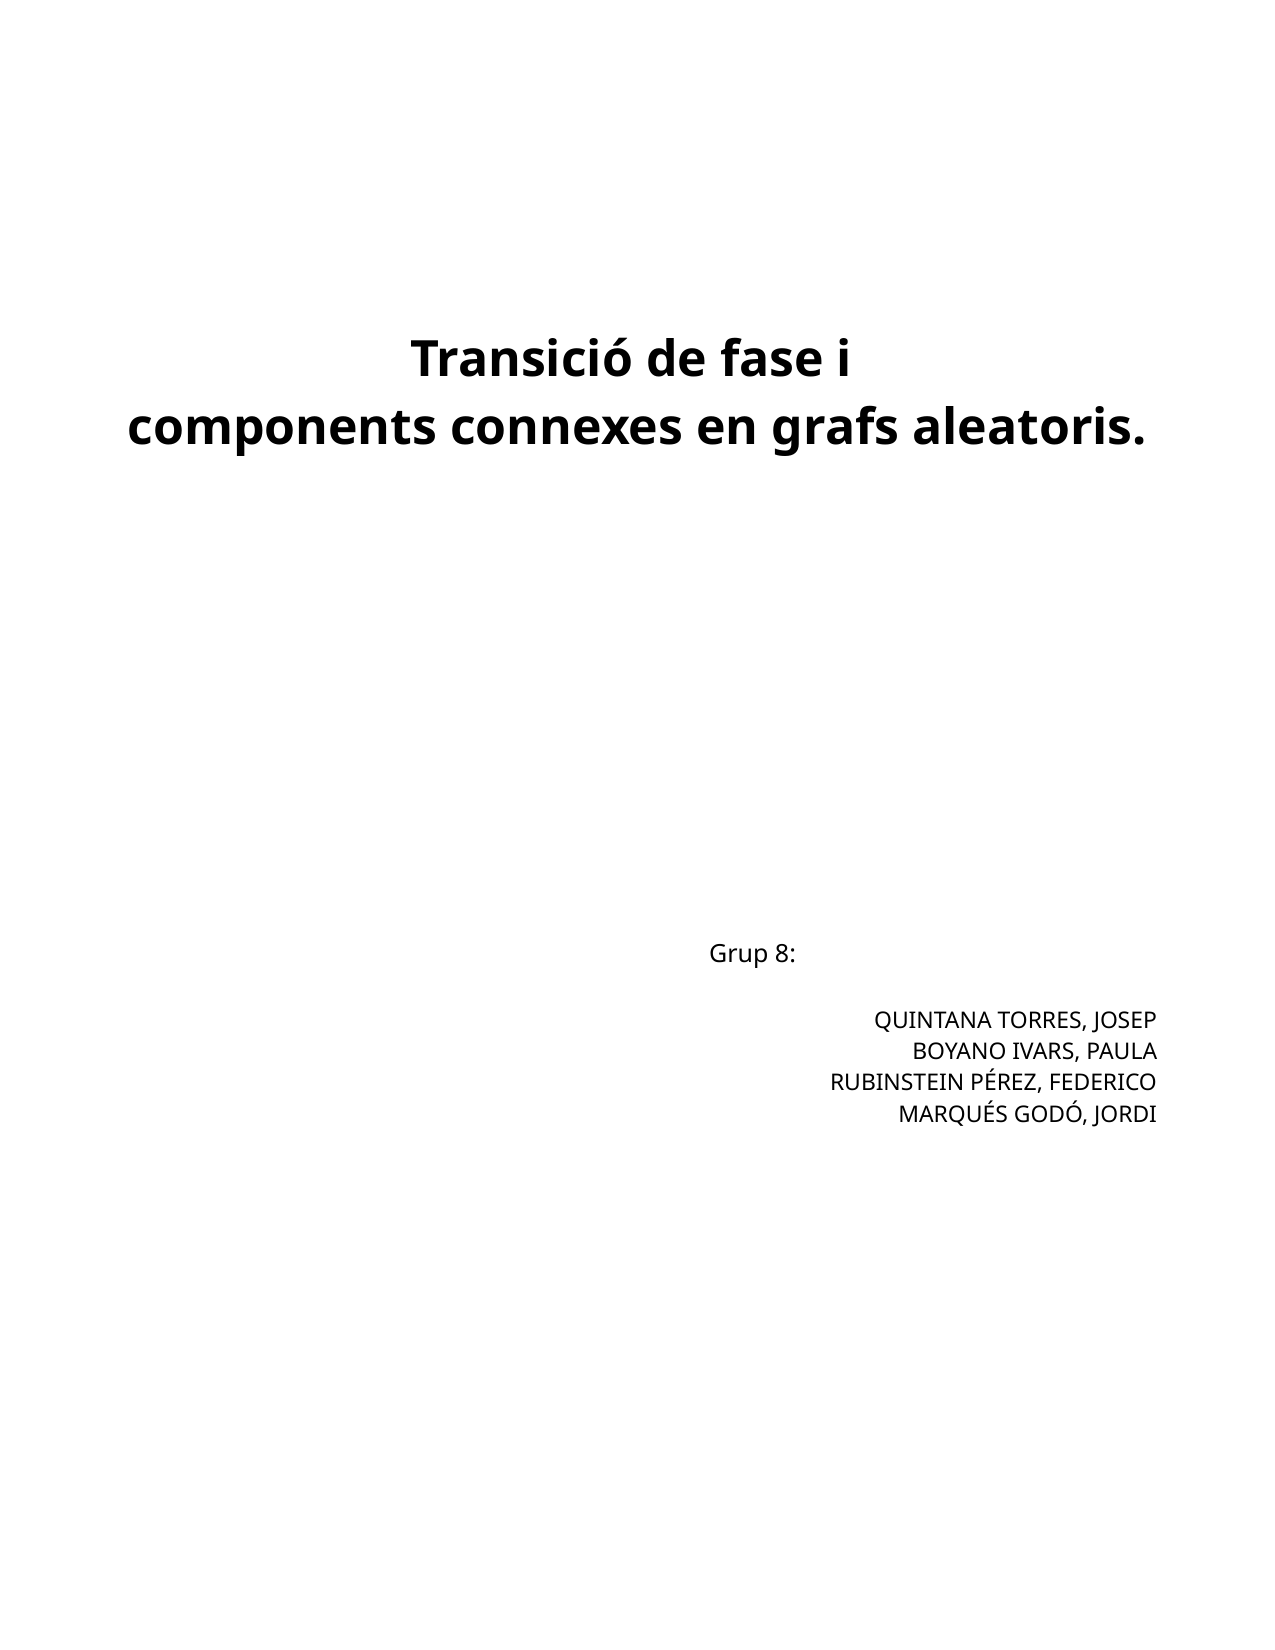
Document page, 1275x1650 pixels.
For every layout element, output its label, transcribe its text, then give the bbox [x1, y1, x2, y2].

text Transició de fase i [118, 322, 1157, 391]
text components connexes en grafs aleatoris. [118, 391, 1157, 459]
text QUINTANA TORRES, JOSEP [118, 1004, 1157, 1035]
text RUBINSTEIN PÉREZ, FEDERICO [118, 1066, 1157, 1097]
text BOYANO IVARS, PAULA [118, 1035, 1157, 1066]
text Grup 8: [118, 936, 1157, 970]
text MARQUÉS GODÓ, JORDI [118, 1097, 1157, 1129]
